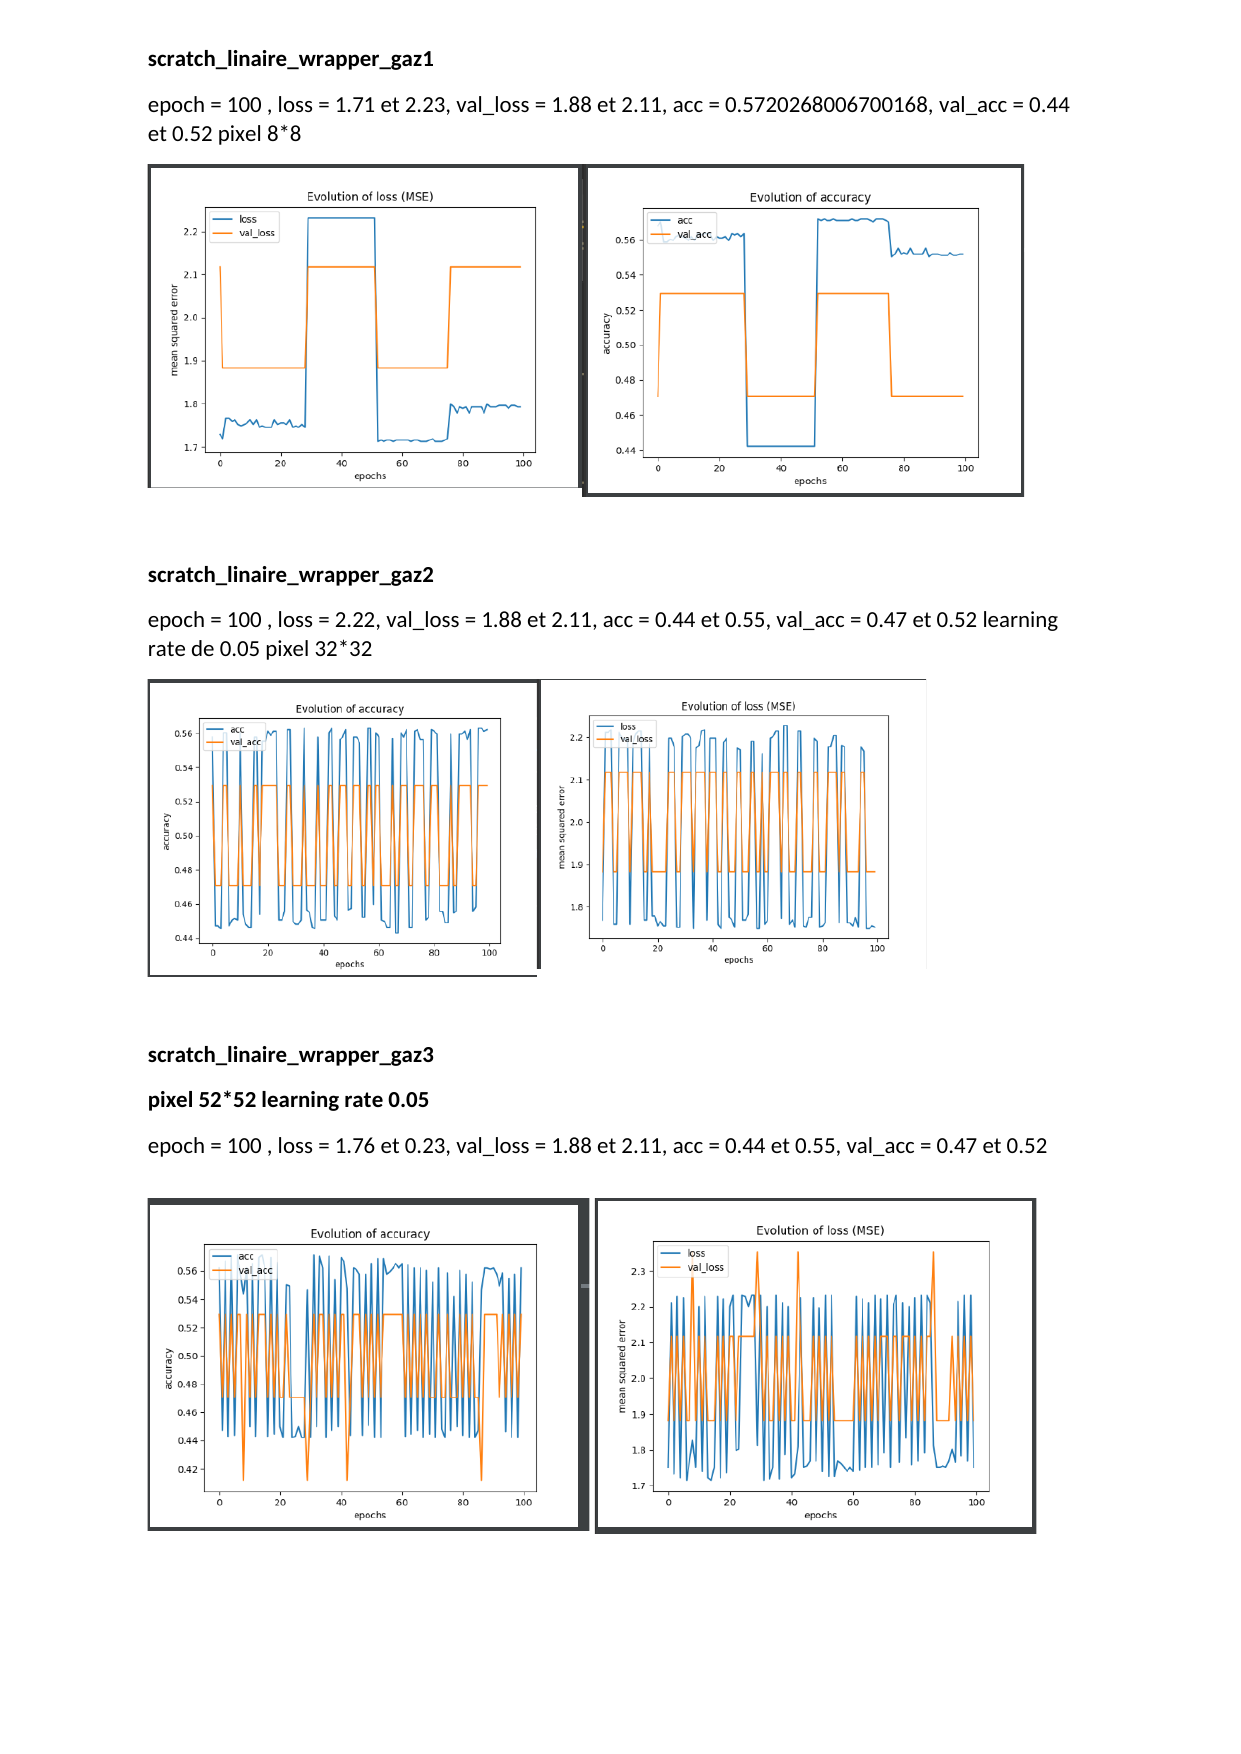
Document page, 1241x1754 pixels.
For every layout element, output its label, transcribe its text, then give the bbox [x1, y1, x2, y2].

text scratch_linaire_wrapper_gaz3 [148, 1040, 1093, 1068]
text scratch_linaire_wrapper_gaz1 [148, 44, 1093, 72]
text epoch = 100 , loss = 1.76 et 0.23, val_loss = 1.88 et 2.11, acc = 0.44 et 0.55, val_acc = 0.47 et 0.52 [148, 1131, 1093, 1159]
text epoch = 100 , loss = 1.71 et 2.23, val_loss = 1.88 et 2.11, acc = 0.5720268006700168, val_acc = 0.44 et 0.52 pixel 8*8 [148, 90, 1093, 147]
text epoch = 100 , loss = 2.22, val_loss = 1.88 et 2.11, acc = 0.44 et 0.55, val_acc = 0.47 et 0.52 learning rate de 0.05 pixel 32*32 [148, 605, 1093, 662]
text pixel 52*52 learning rate 0.05 [148, 1086, 1093, 1114]
text scratch_linaire_wrapper_gaz2 [148, 560, 1093, 588]
